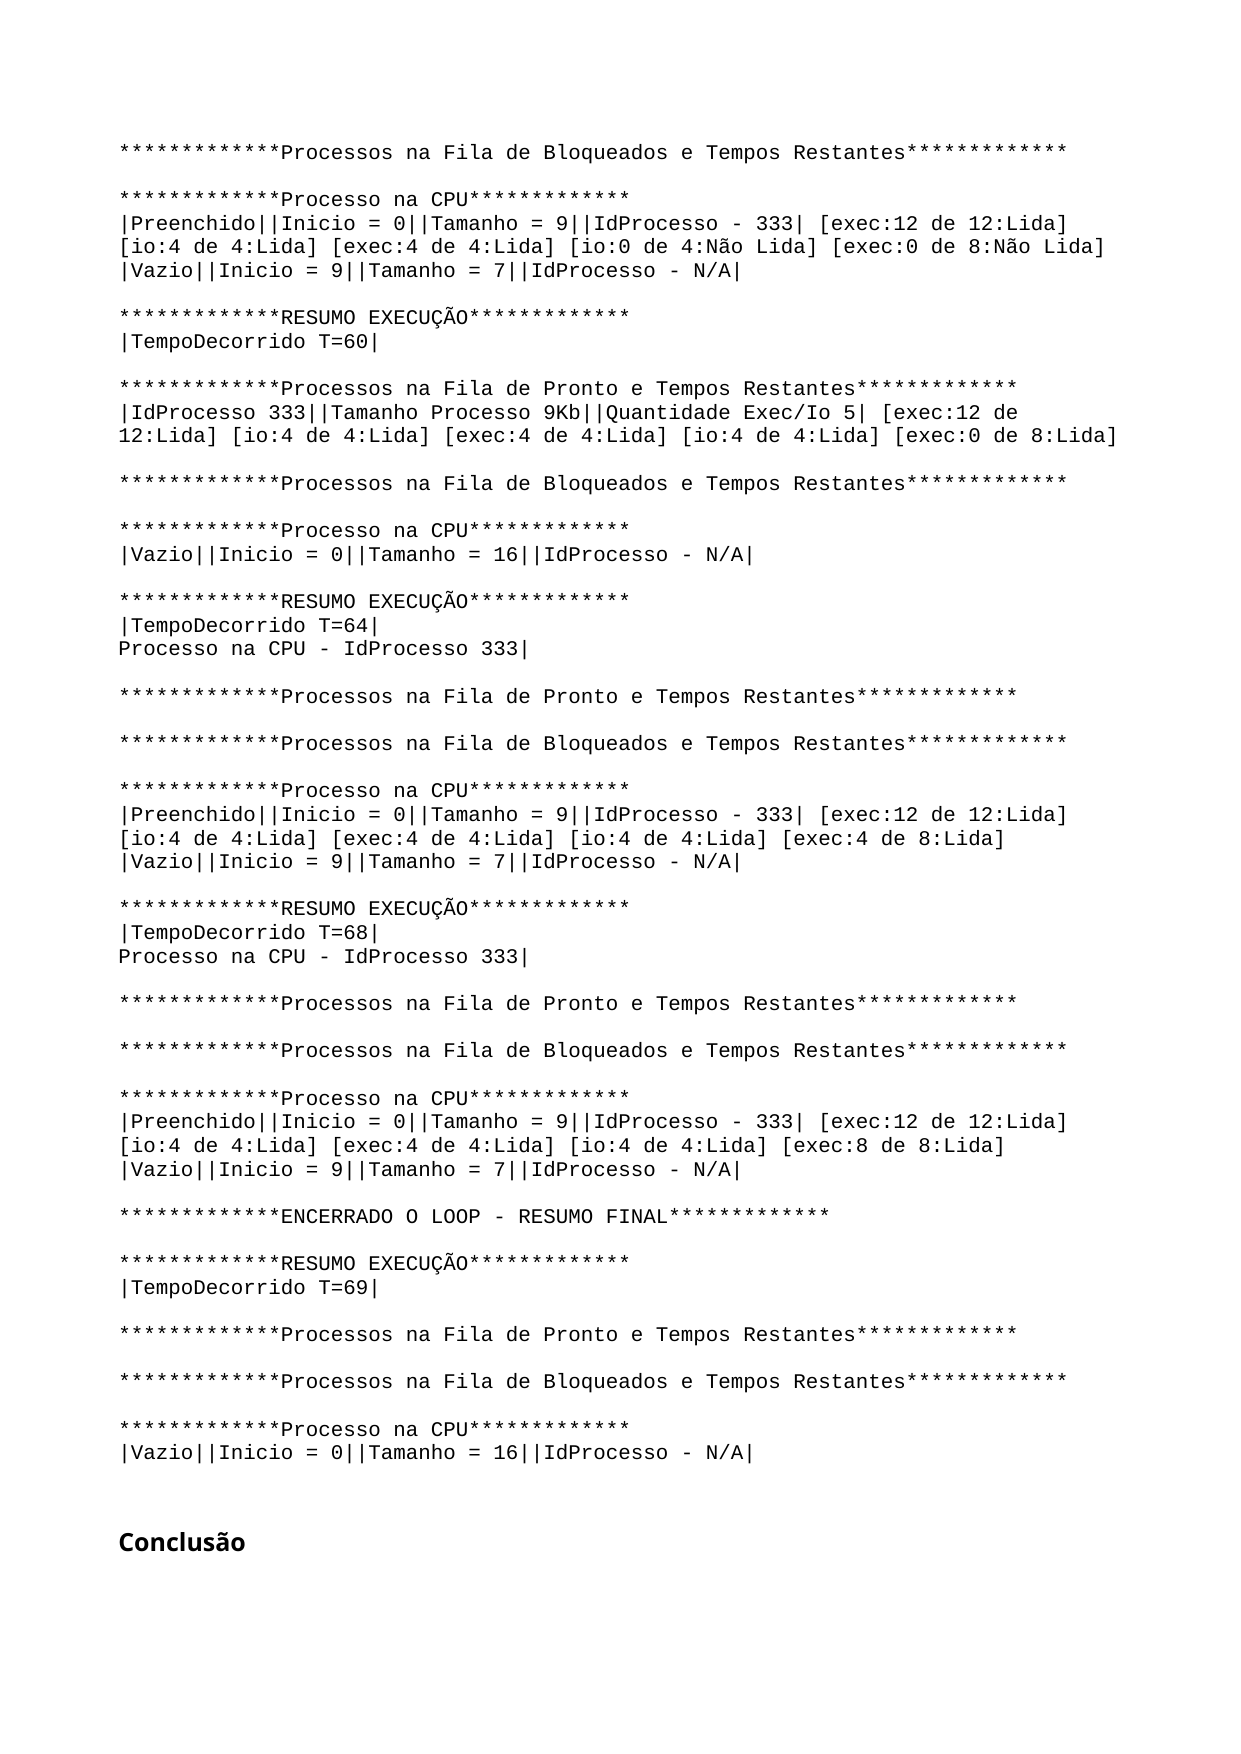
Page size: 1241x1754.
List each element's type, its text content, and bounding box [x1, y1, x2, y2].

text |IdProcesso 333||Tamanho Processo 9Kb||Quantidade Exec/Io 5| [exec:12 de 12:Lida] [io:4 de 4:Lida] [exec:4 de 4:Lida] [io:4 de 4:Lida] [exec:0 de 8:Lida] [118, 402, 1122, 449]
text |Preenchido||Inicio = 0||Tamanho = 9||IdProcesso - 333| [exec:12 de 12:Lida] [io:4 de 4:Lida] [exec:4 de 4:Lida] [io:4 de 4:Lida] [exec:4 de 8:Lida] [118, 804, 1122, 851]
text Conclusão [118, 1524, 1122, 1558]
text |Vazio||Inicio = 9||Tamanho = 7||IdProcesso - N/A| [118, 1158, 1122, 1182]
text *************RESUMO EXECUÇÃO************* [118, 591, 1122, 615]
text |TempoDecorrido T=64| [118, 615, 1122, 638]
text *************RESUMO EXECUÇÃO************* [118, 1253, 1122, 1277]
text *************Processo na CPU************* [118, 189, 1122, 213]
text Processo na CPU - IdProcesso 333| [118, 946, 1122, 969]
text *************Processo na CPU************* [118, 520, 1122, 544]
text |Preenchido||Inicio = 0||Tamanho = 9||IdProcesso - 333| [exec:12 de 12:Lida] [io:4 de 4:Lida] [exec:4 de 4:Lida] [io:0 de 4:Não Lida] [exec:0 de 8:Não Lida] [118, 213, 1122, 260]
text *************Processos na Fila de Bloqueados e Tempos Restantes************* [118, 1371, 1122, 1395]
text *************Processos na Fila de Bloqueados e Tempos Restantes************* [118, 1040, 1122, 1064]
text |Vazio||Inicio = 9||Tamanho = 7||IdProcesso - N/A| [118, 851, 1122, 875]
text |Vazio||Inicio = 9||Tamanho = 7||IdProcesso - N/A| [118, 260, 1122, 284]
text |Vazio||Inicio = 0||Tamanho = 16||IdProcesso - N/A| [118, 544, 1122, 567]
text *************Processos na Fila de Pronto e Tempos Restantes************* [118, 1324, 1122, 1348]
text *************Processo na CPU************* [118, 1419, 1122, 1442]
text |TempoDecorrido T=60| [118, 331, 1122, 354]
text *************Processos na Fila de Pronto e Tempos Restantes************* [118, 993, 1122, 1017]
text Processo na CPU - IdProcesso 333| [118, 638, 1122, 662]
text *************Processos na Fila de Bloqueados e Tempos Restantes************* [118, 473, 1122, 496]
text |Vazio||Inicio = 0||Tamanho = 16||IdProcesso - N/A| [118, 1442, 1122, 1466]
text |TempoDecorrido T=68| [118, 922, 1122, 946]
text *************Processos na Fila de Bloqueados e Tempos Restantes************* [118, 733, 1122, 757]
text |Preenchido||Inicio = 0||Tamanho = 9||IdProcesso - 333| [exec:12 de 12:Lida] [io:4 de 4:Lida] [exec:4 de 4:Lida] [io:4 de 4:Lida] [exec:8 de 8:Lida] [118, 1111, 1122, 1158]
text *************RESUMO EXECUÇÃO************* [118, 307, 1122, 331]
text *************Processos na Fila de Pronto e Tempos Restantes************* [118, 686, 1122, 709]
text *************Processo na CPU************* [118, 780, 1122, 804]
text *************Processos na Fila de Bloqueados e Tempos Restantes************* [118, 142, 1122, 165]
text *************ENCERRADO O LOOP - RESUMO FINAL************* [118, 1206, 1122, 1229]
text *************Processos na Fila de Pronto e Tempos Restantes************* [118, 378, 1122, 402]
text *************RESUMO EXECUÇÃO************* [118, 898, 1122, 922]
text *************Processo na CPU************* [118, 1088, 1122, 1111]
text |TempoDecorrido T=69| [118, 1277, 1122, 1300]
